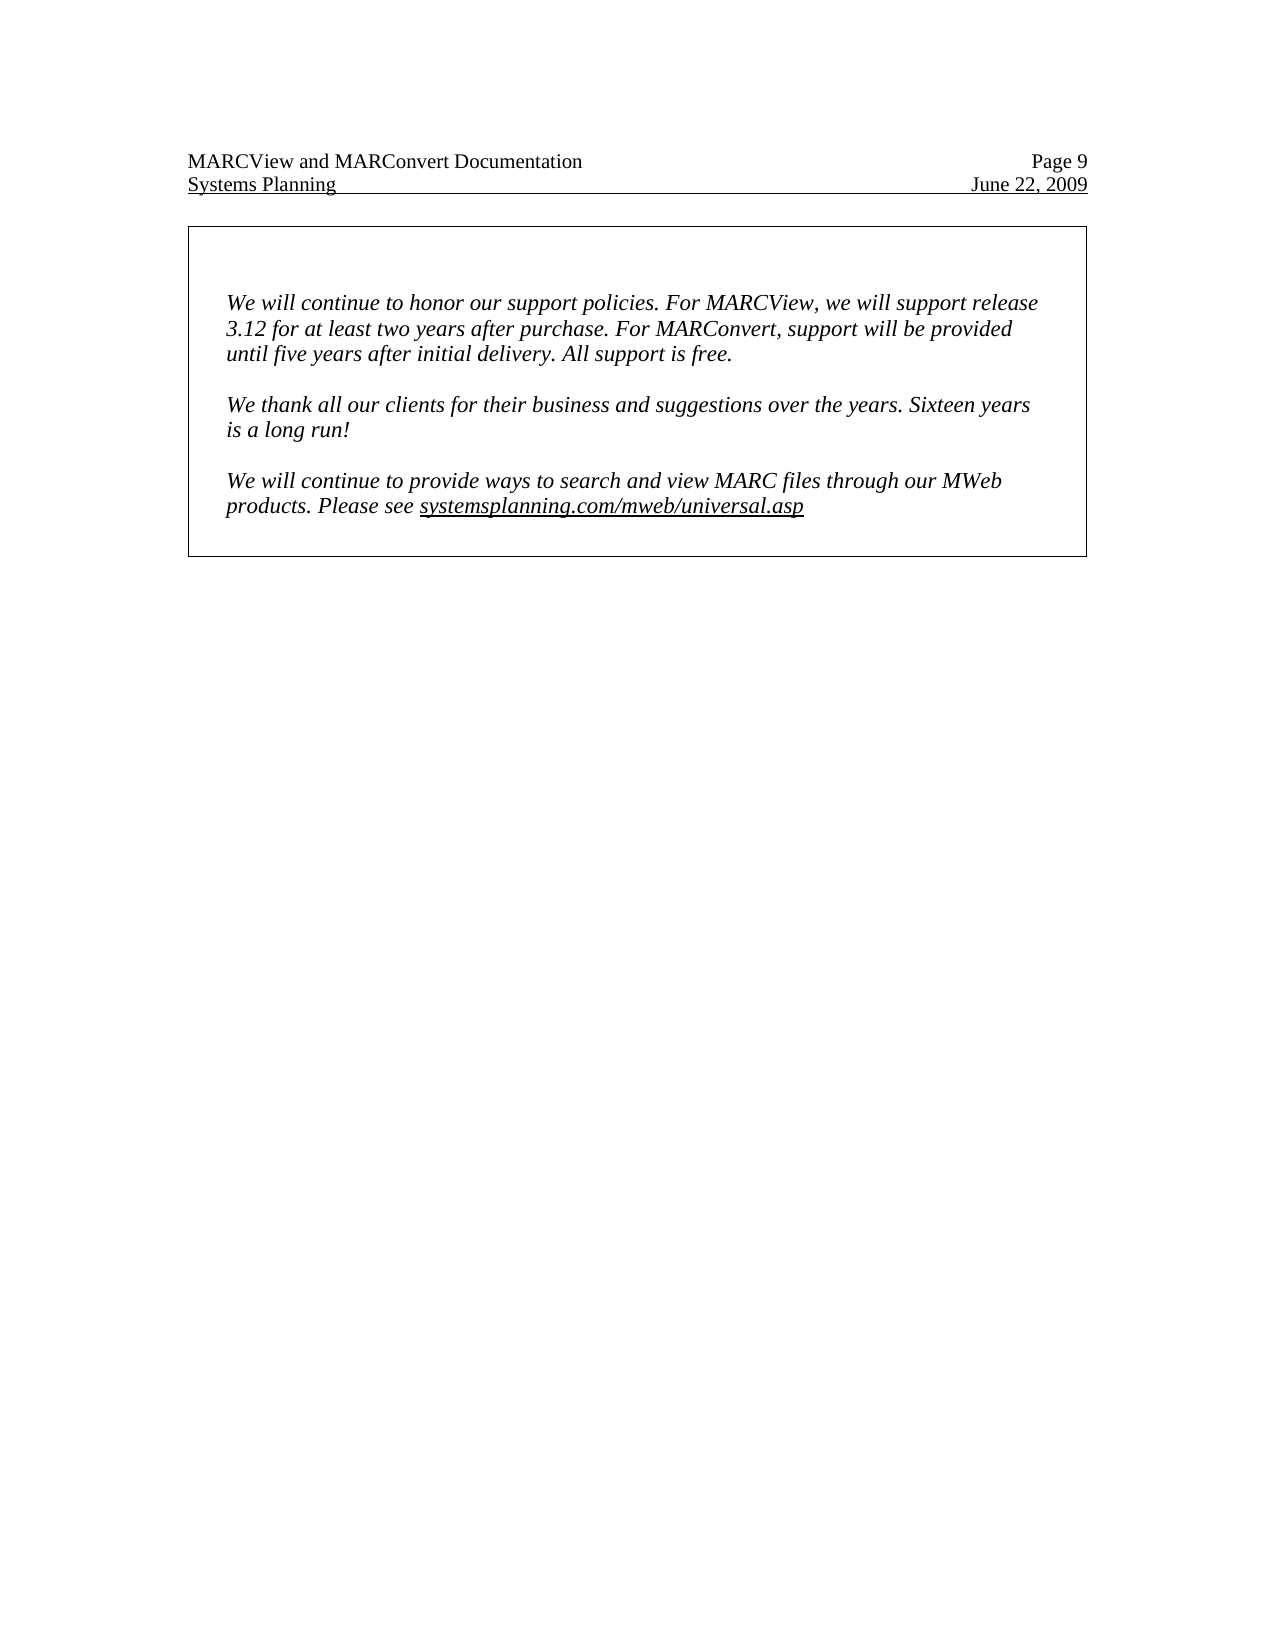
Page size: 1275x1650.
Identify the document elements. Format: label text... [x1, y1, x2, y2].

text We will continue to provide ways to search and view MARC files through our MWeb products. Please see systemsplanning.com/mweb/universal.asp [189, 429, 1086, 556]
text We thank all our clients for their business and suggestions over the years. Sixteen years is a long run! [189, 353, 1086, 429]
text We will continue to honor our support policies. For MARCView, we will support release 3.12 for at least two years after purchase. For MARConvert, support will be provided until five years after initial delivery. All support is free. [189, 252, 1086, 353]
